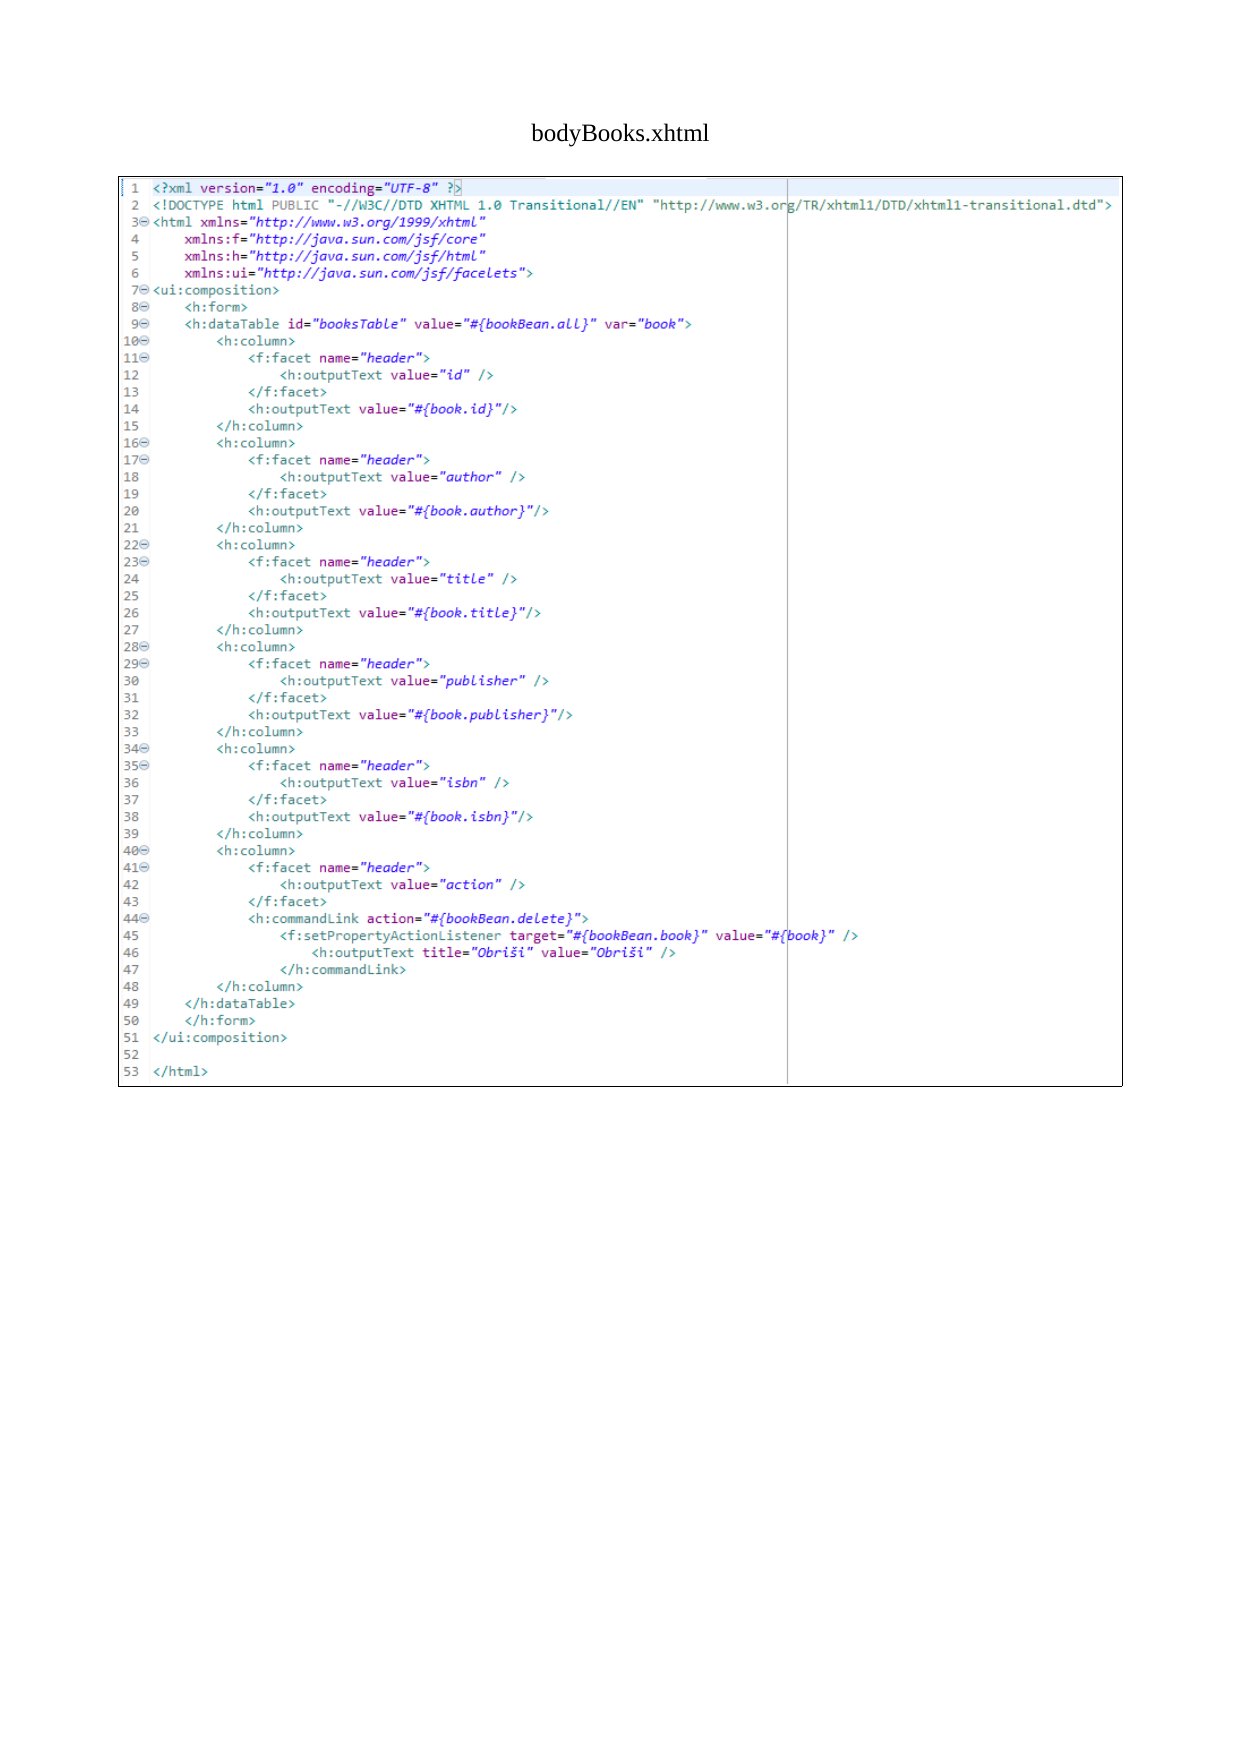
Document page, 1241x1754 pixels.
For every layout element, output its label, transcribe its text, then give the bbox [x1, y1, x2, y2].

text bodyBooks.xhtml [118, 118, 1122, 147]
picture [121, 178, 1119, 1084]
